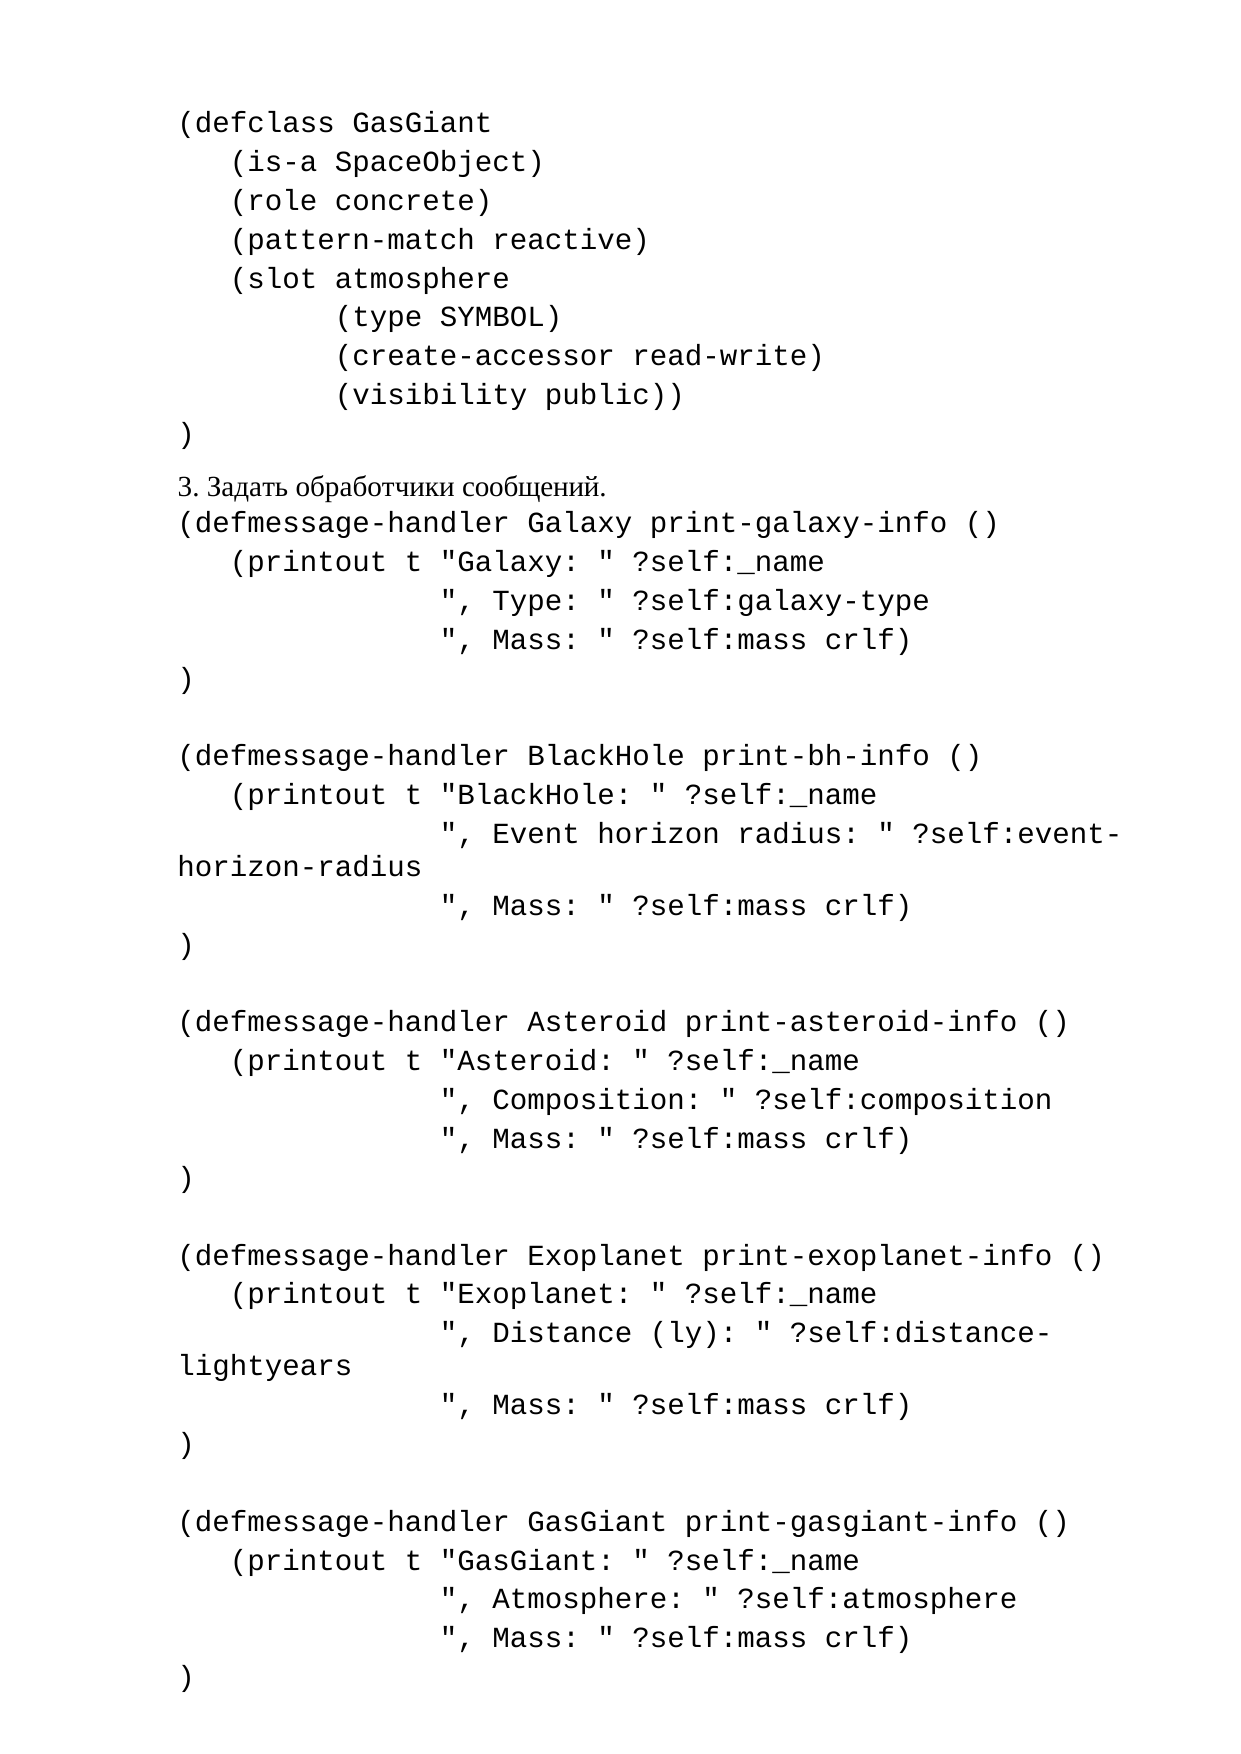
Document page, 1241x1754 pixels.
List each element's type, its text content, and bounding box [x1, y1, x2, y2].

text ) [177, 930, 1152, 963]
text ", Mass: " ?self:mass crlf) [177, 1390, 1152, 1423]
text ", Atmosphere: " ?self:atmosphere [177, 1584, 1152, 1618]
text (defmessage-handler Asteroid print-asteroid-info () [177, 1008, 1152, 1041]
text (visibility public)) [177, 380, 1152, 413]
list Задать обработчики сообщений. [177, 469, 1152, 502]
text (defmessage-handler Galaxy print-galaxy-info () [177, 508, 1152, 541]
text (is-a SpaceObject) [177, 147, 1152, 180]
text (role concrete) [177, 186, 1152, 219]
text (pattern-match reactive) [177, 225, 1152, 258]
text ", Mass: " ?self:mass crlf) [177, 891, 1152, 924]
text ", Mass: " ?self:mass crlf) [177, 625, 1152, 658]
text ", Type: " ?self:galaxy-type [177, 586, 1152, 619]
text ", Mass: " ?self:mass crlf) [177, 1623, 1152, 1656]
text ", Event horizon radius: " ?self:event-horizon-radius [177, 819, 1152, 885]
text (printout t "BlackHole: " ?self:_name [177, 780, 1152, 813]
text (printout t "GasGiant: " ?self:_name [177, 1546, 1152, 1579]
text (printout t "Exoplanet: " ?self:_name [177, 1279, 1152, 1313]
text (printout t "Asteroid: " ?self:_name [177, 1046, 1152, 1079]
text ) [177, 664, 1152, 697]
text (slot atmosphere [177, 264, 1152, 297]
text (defmessage-handler GasGiant print-gasgiant-info () [177, 1507, 1152, 1540]
text (defclass GasGiant [177, 108, 1152, 141]
text ) [177, 1662, 1152, 1695]
text ) [177, 1429, 1152, 1462]
text ", Distance (ly): " ?self:distance-lightyears [177, 1318, 1152, 1384]
text ", Mass: " ?self:mass crlf) [177, 1124, 1152, 1157]
text (create-accessor read-write) [177, 341, 1152, 374]
text (printout t "Galaxy: " ?self:_name [177, 547, 1152, 580]
text ", Composition: " ?self:composition [177, 1085, 1152, 1118]
text (type SYMBOL) [177, 303, 1152, 336]
text (defmessage-handler Exoplanet print-exoplanet-info () [177, 1241, 1152, 1274]
text ) [177, 419, 1152, 452]
text (defmessage-handler BlackHole print-bh-info () [177, 741, 1152, 774]
text ) [177, 1163, 1152, 1196]
